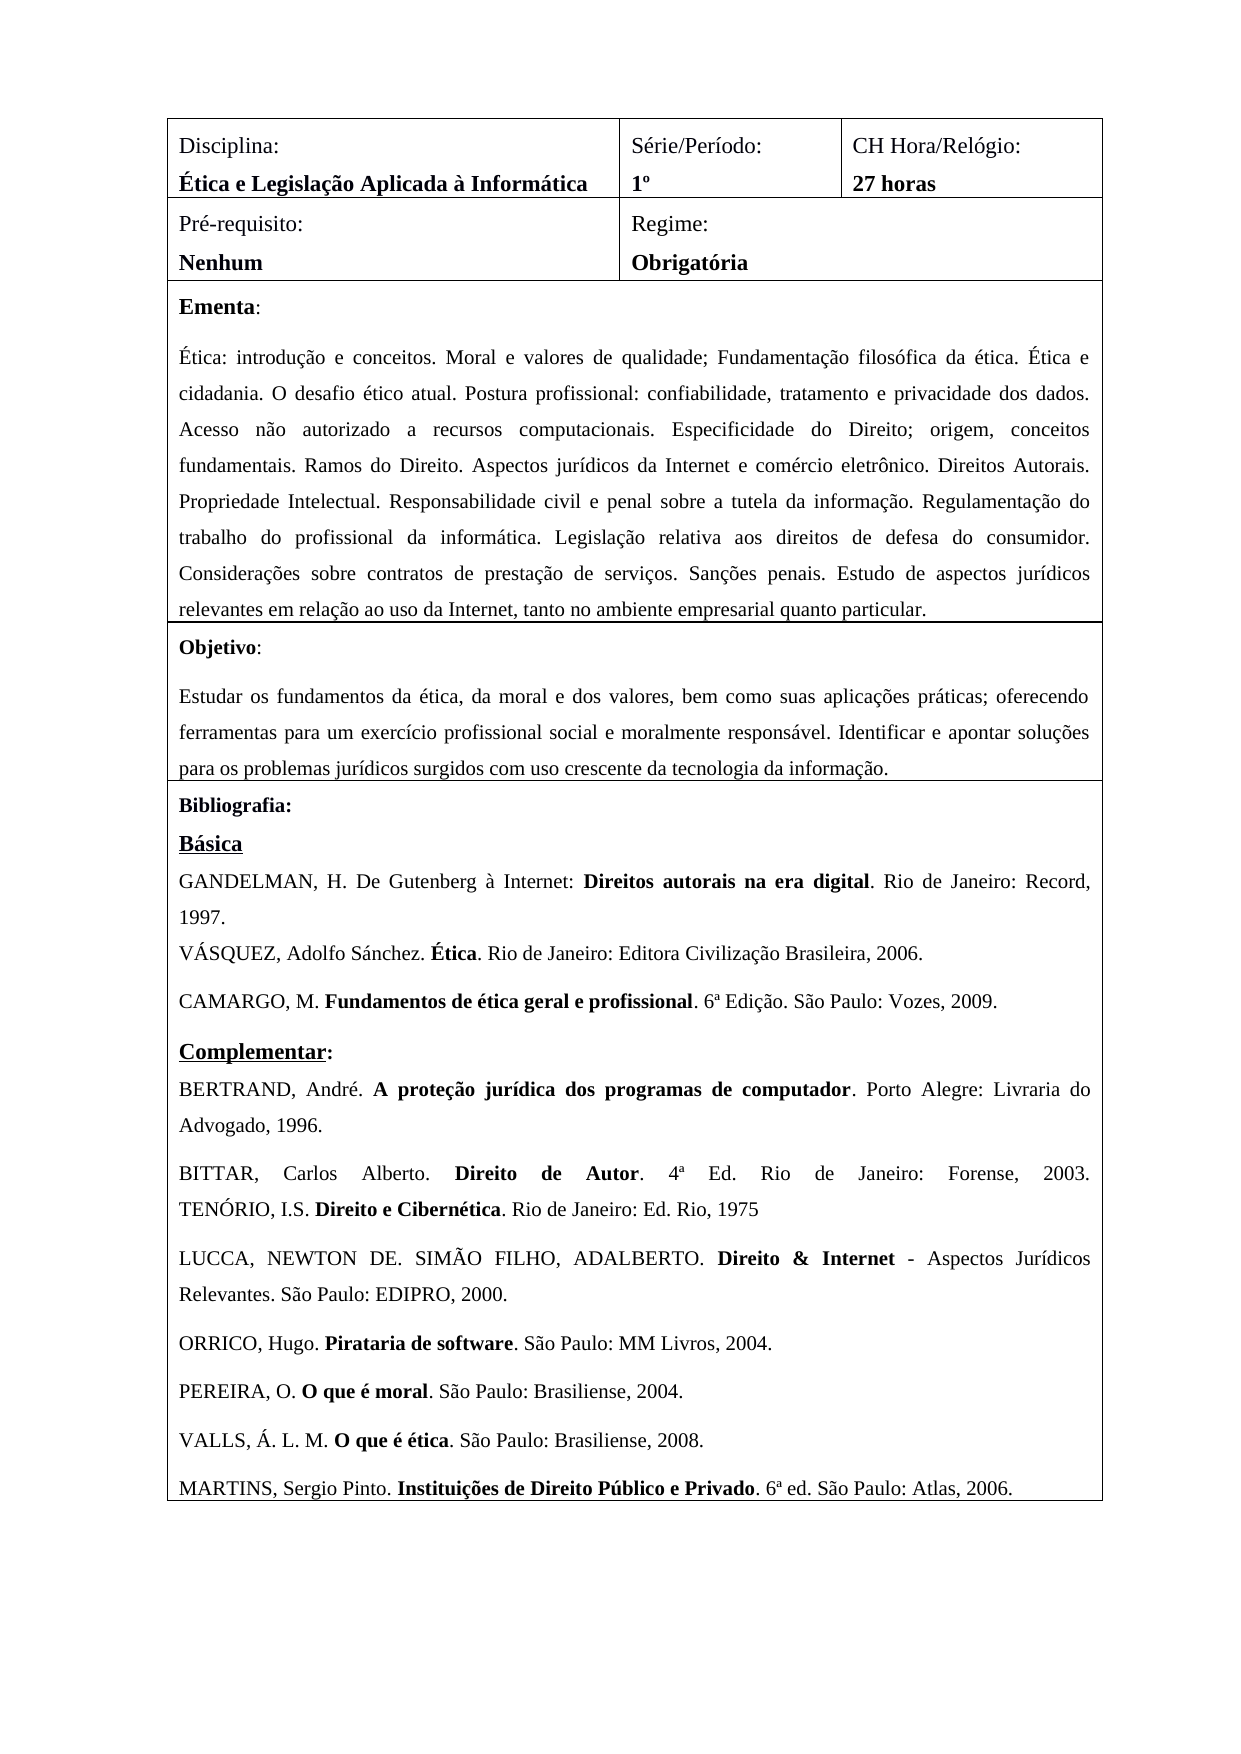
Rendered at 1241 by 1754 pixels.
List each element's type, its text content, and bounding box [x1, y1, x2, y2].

table_cell Objetivo: Estudar os fundamentos da ética, da moral e dos valores, bem como suas aplicações práticas; oferecendo ferramentas para um exercício profissional social e moralmente responsável. Identificar e apontar soluções para os problemas jurídicos surgidos com uso crescente da tecnologia da informação. [168, 623, 1102, 780]
table_header CH Hora/Relógio: 27 horas [842, 119, 1102, 197]
table_cell Pré-requisito: Nenhum [168, 198, 619, 279]
table_cell Bibliografia: Básica GANDELMAN, H. De Gutenberg à Internet: Direitos autorais na era digital. Rio de Janeiro: Record, 1997. VÁSQUEZ, Adolfo Sánchez. Ética. Rio de Janeiro: Editora Civilização Brasileira, 2006. CAMARGO, M. Fundamentos de ética geral e profissional. 6ª Edição. São Paulo: Vozes, 2009. Complementar: BERTRAND, André. A proteção jurídica dos programas de computador. Porto Alegre: Livraria do Advogado, 1996. BITTAR, Carlos Alberto. Direito de Autor. 4ª Ed. Rio de Janeiro: Forense, 2003. TENÓRIO, I.S. Direito e Cibernética. Rio de Janeiro: Ed. Rio, 1975 LUCCA, NEWTON DE. SIMÃO FILHO, ADALBERTO. Direito & Internet - Aspectos Jurídicos Relevantes. São Paulo: EDIPRO, 2000. ORRICO, Hugo. Pirataria de software. São Paulo: MM Livros, 2004. PEREIRA, O. O que é moral. São Paulo: Brasiliense, 2004. VALLS, Á. L. M. O que é ética. São Paulo: Brasiliense, 2008. MARTINS, Sergio Pinto. Instituições de Direito Público e Privado. 6ª ed. São Paulo: Atlas, 2006. [168, 781, 1102, 1500]
table_header Série/Período: 1º [620, 119, 841, 197]
table_header Disciplina: Ética e Legislação Aplicada à Informática [168, 119, 619, 197]
table_cell Regime: Obrigatória [620, 198, 1102, 279]
table_cell Ementa: Ética: introdução e conceitos. Moral e valores de qualidade; Fundamentação filosófica da ética. Ética e cidadania. O desafio ético atual. Postura profissional: confiabilidade, tratamento e privacidade dos dados. Acesso não autorizado a recursos computacionais. Especificidade do Direito; origem, conceitos fundamentais. Ramos do Direito. Aspectos jurídicos da Internet e comércio eletrônico. Direitos Autorais. Propriedade Intelectual. Responsabilidade civil e penal sobre a tutela da informação. Regulamentação do trabalho do profissional da informática. Legislação relativa aos direitos de defesa do consumidor. Considerações sobre contratos de prestação de serviços. Sanções penais. Estudo de aspectos jurídicos relevantes em relação ao uso da Internet, tanto no ambiente empresarial quanto particular. [168, 281, 1102, 621]
